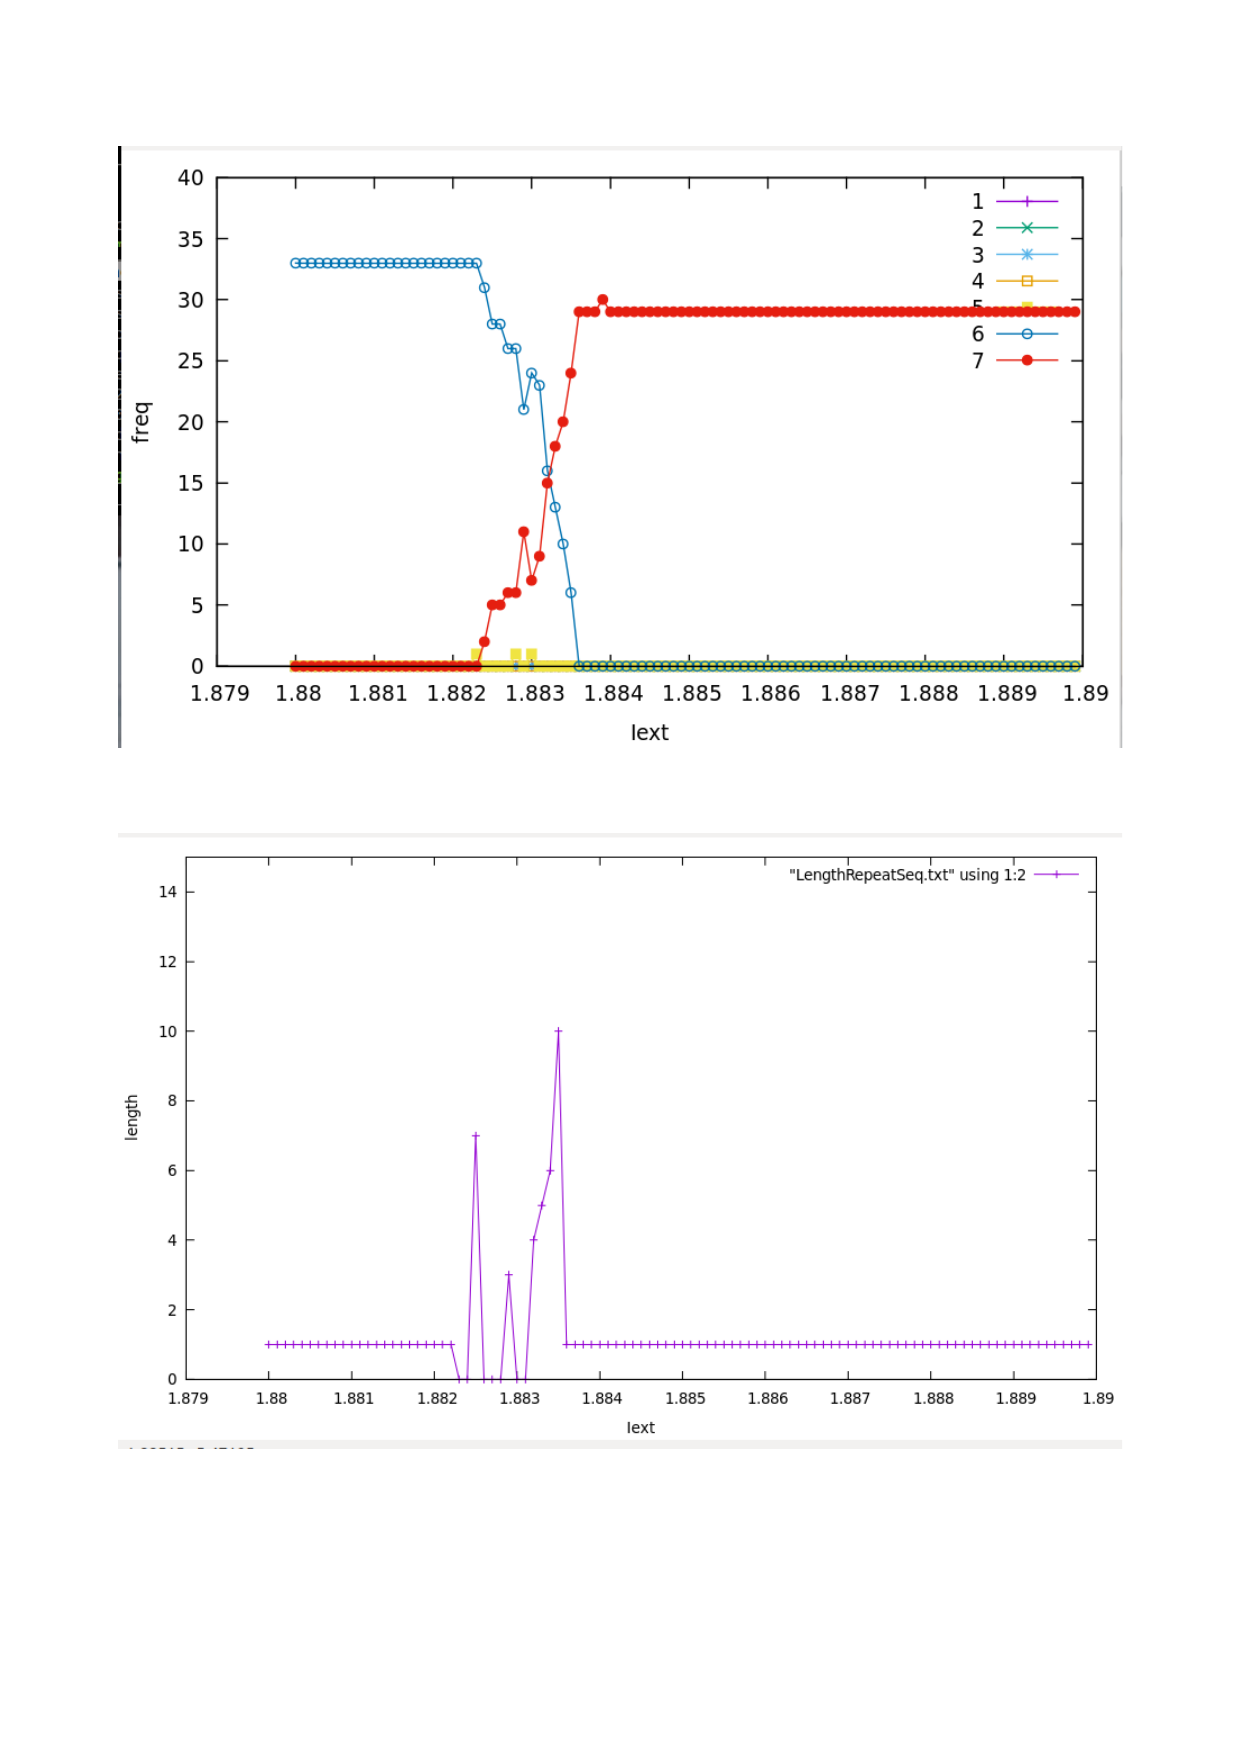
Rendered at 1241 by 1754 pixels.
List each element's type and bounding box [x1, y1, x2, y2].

picture [118, 833, 1123, 1449]
picture [118, 146, 1123, 748]
